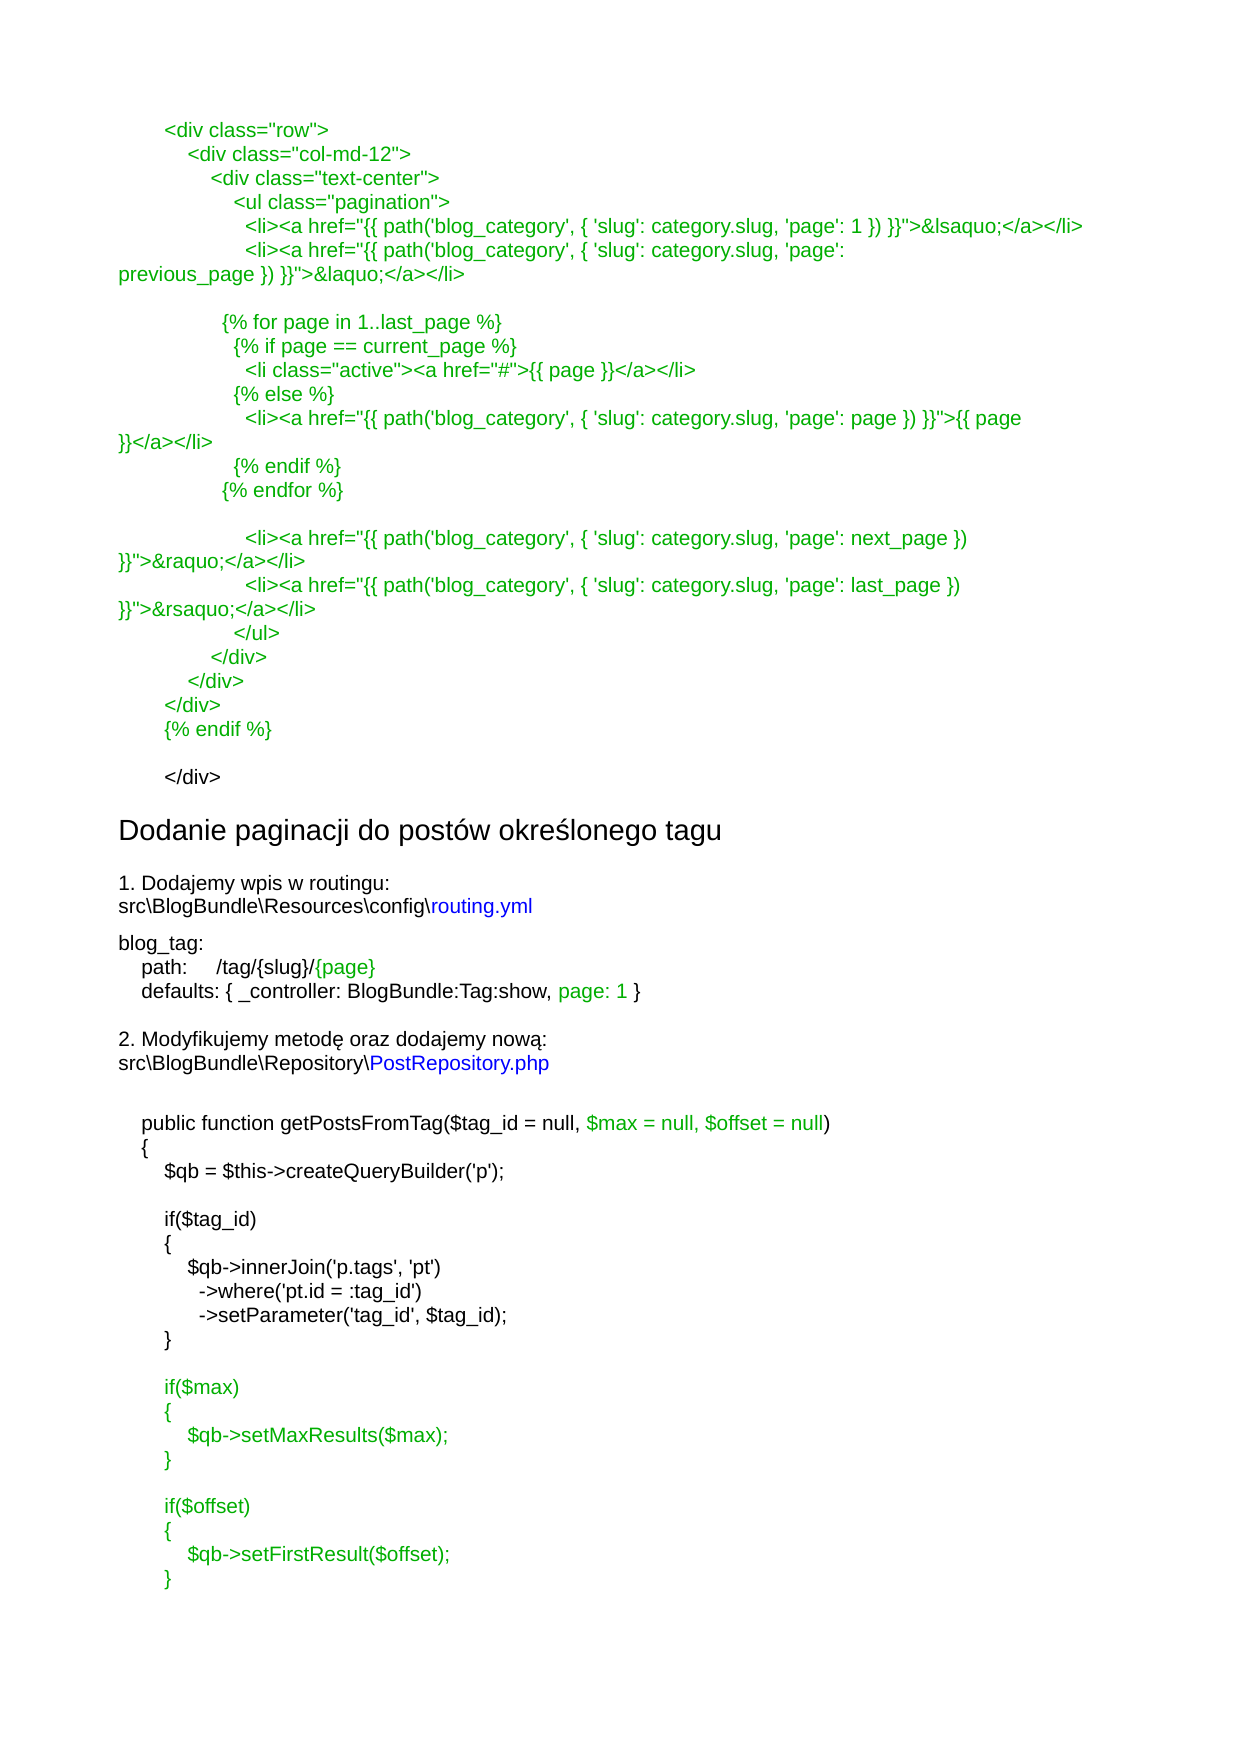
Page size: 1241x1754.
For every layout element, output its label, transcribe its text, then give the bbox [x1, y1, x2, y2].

text ->setParameter('tag_id', $tag_id); [118, 1303, 1122, 1327]
text $qb->setFirstResult($offset); [118, 1542, 1122, 1566]
text if($max) [118, 1374, 1122, 1398]
text Dodanie paginacji do postów określonego tagu [118, 813, 1122, 846]
text <div class="text-center"> [118, 166, 1122, 190]
text </div> [118, 765, 1122, 789]
text { [118, 1231, 1122, 1255]
text <ul class="pagination"> [118, 190, 1122, 214]
text src\BlogBundle\Resources\config\routing.yml [118, 894, 1122, 918]
text </div> [118, 693, 1122, 717]
text {% endfor %} [118, 477, 1122, 501]
text } [118, 1566, 1122, 1590]
text if($tag_id) [118, 1207, 1122, 1231]
text {% for page in 1..last_page %} [118, 310, 1122, 334]
text <li><a href="{{ path('blog_category', { 'slug': category.slug, 'page': previous_page }) }}">&laquo;</a></li> [118, 238, 1122, 286]
text { [118, 1135, 1122, 1159]
text $qb->innerJoin('p.tags', 'pt') [118, 1255, 1122, 1279]
text {% endif %} [118, 717, 1122, 741]
text public function getPostsFromTag($tag_id = null, $max = null, $offset = null) [118, 1111, 1122, 1135]
text 1. Dodajemy wpis w routingu: [118, 870, 1122, 894]
text <li class="active"><a href="#">{{ page }}</a></li> [118, 358, 1122, 382]
text <div class="row"> [118, 118, 1122, 142]
text path: /tag/{slug}/{page} [118, 955, 1122, 979]
text {% endif %} [118, 453, 1122, 477]
text <div class="col-md-12"> [118, 142, 1122, 166]
text $qb->setMaxResults($max); [118, 1422, 1122, 1446]
text blog_tag: [118, 931, 1122, 955]
text {% if page == current_page %} [118, 334, 1122, 358]
text $qb = $this->createQueryBuilder('p'); [118, 1159, 1122, 1183]
text <li><a href="{{ path('blog_category', { 'slug': category.slug, 'page': next_page }) }}">&raquo;</a></li> [118, 525, 1122, 573]
text src\BlogBundle\Repository\PostRepository.php [118, 1051, 1122, 1074]
text <li><a href="{{ path('blog_category', { 'slug': category.slug, 'page': last_page }) }}">&rsaquo;</a></li> [118, 573, 1122, 621]
text <li><a href="{{ path('blog_category', { 'slug': category.slug, 'page': page }) }}">{{ page }}</a></li> [118, 406, 1122, 453]
text { [118, 1398, 1122, 1422]
text </ul> [118, 621, 1122, 645]
text ->where('pt.id = :tag_id') [118, 1279, 1122, 1303]
text <li><a href="{{ path('blog_category', { 'slug': category.slug, 'page': 1 }) }}">&lsaquo;</a></li> [118, 214, 1122, 238]
text } [118, 1446, 1122, 1470]
text </div> [118, 669, 1122, 693]
text </div> [118, 645, 1122, 669]
text if($offset) [118, 1494, 1122, 1518]
text 2. Modyfikujemy metodę oraz dodajemy nową: [118, 1027, 1122, 1051]
text } [118, 1327, 1122, 1351]
text {% else %} [118, 382, 1122, 406]
text defaults: { _controller: BlogBundle:Tag:show, page: 1 } [118, 979, 1122, 1003]
text { [118, 1518, 1122, 1542]
